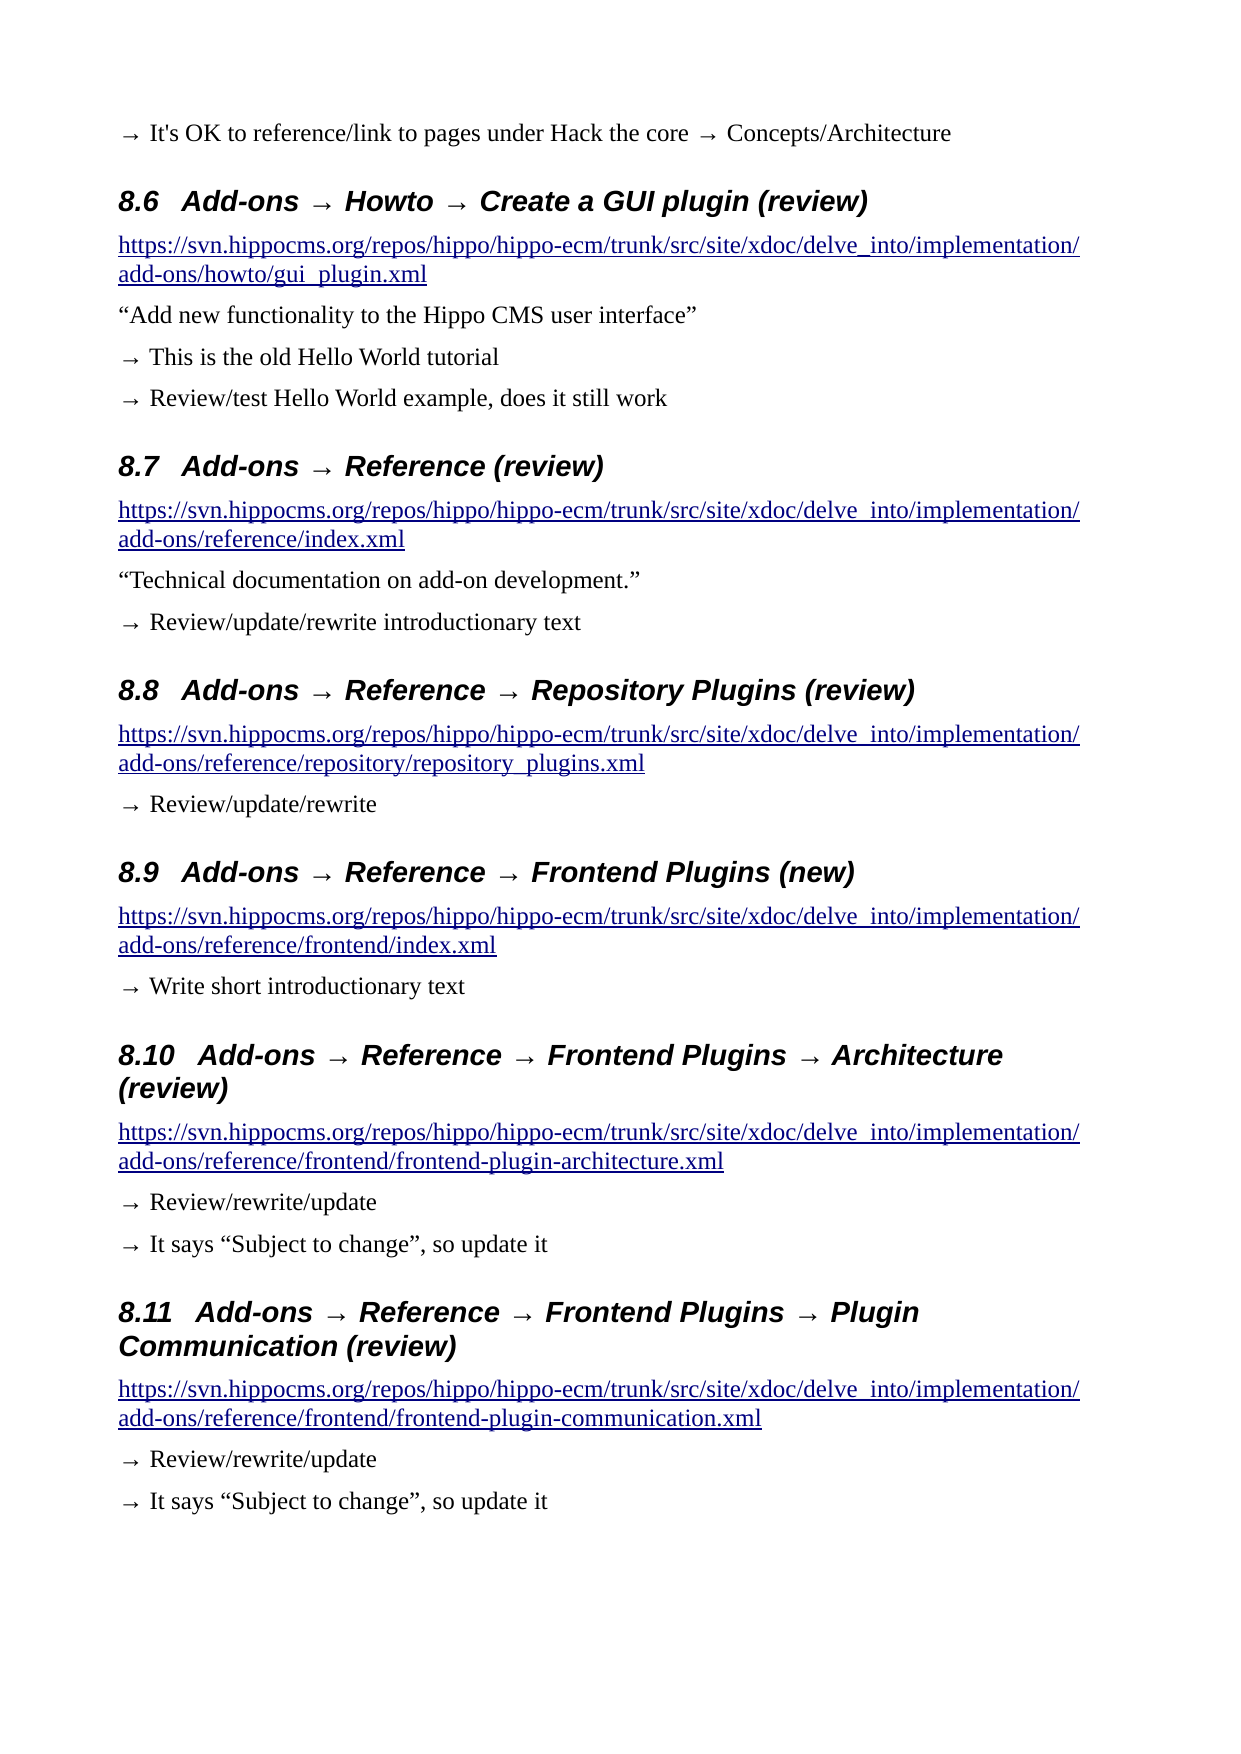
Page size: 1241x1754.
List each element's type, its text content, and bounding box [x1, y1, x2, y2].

text https://svn.hippocms.org/repos/hippo/hippo-ecm/trunk/src/site/xdoc/delve_into/implementation/add-ons/reference/frontend/index.xml [118, 901, 1122, 959]
subtitle Add-ons → Reference → Repository Plugins (review) [118, 673, 1122, 707]
text → This is the old Hello World tutorial [118, 342, 1122, 371]
text https://svn.hippocms.org/repos/hippo/hippo-ecm/trunk/src/site/xdoc/delve_into/implementation/add-ons/reference/repository/repository_plugins.xml [118, 719, 1122, 777]
text → Write short introductionary text [118, 971, 1122, 1000]
text → Review/rewrite/update [118, 1187, 1122, 1216]
text → It says “Subject to change”, so update it [118, 1229, 1122, 1257]
subtitle Add-ons → Reference (review) [118, 449, 1122, 483]
text “Add new functionality to the Hippo CMS user interface” [118, 301, 1122, 329]
text https://svn.hippocms.org/repos/hippo/hippo-ecm/trunk/src/site/xdoc/delve_into/implementation/add-ons/reference/frontend/frontend-plugin-architecture.xml [118, 1117, 1122, 1175]
text https://svn.hippocms.org/repos/hippo/hippo-ecm/trunk/src/site/xdoc/delve_into/implementation/add-ons/howto/gui_plugin.xml [118, 231, 1122, 288]
text “Technical documentation on add-on development.” [118, 565, 1122, 594]
subtitle Add-ons → Reference → Frontend Plugins → Plugin Communication (review) [118, 1295, 1122, 1362]
text https://svn.hippocms.org/repos/hippo/hippo-ecm/trunk/src/site/xdoc/delve_into/implementation/add-ons/reference/index.xml [118, 495, 1122, 553]
text https://svn.hippocms.org/repos/hippo/hippo-ecm/trunk/src/site/xdoc/delve_into/implementation/add-ons/reference/frontend/frontend-plugin-communication.xml [118, 1374, 1122, 1432]
text → It's OK to reference/link to pages under Hack the core → Concepts/Architecture [118, 118, 1122, 147]
text → Review/rewrite/update [118, 1444, 1122, 1473]
subtitle Add-ons → Reference → Frontend Plugins (new) [118, 855, 1122, 889]
text → Review/update/rewrite introductionary text [118, 607, 1122, 635]
text → Review/update/rewrite [118, 789, 1122, 818]
subtitle Add-ons → Reference → Frontend Plugins → Architecture (review) [118, 1038, 1122, 1105]
subtitle Add-ons → Howto → Create a GUI plugin (review) [118, 184, 1122, 218]
text → Review/test Hello World example, does it still work [118, 383, 1122, 412]
text → It says “Subject to change”, so update it [118, 1486, 1122, 1514]
